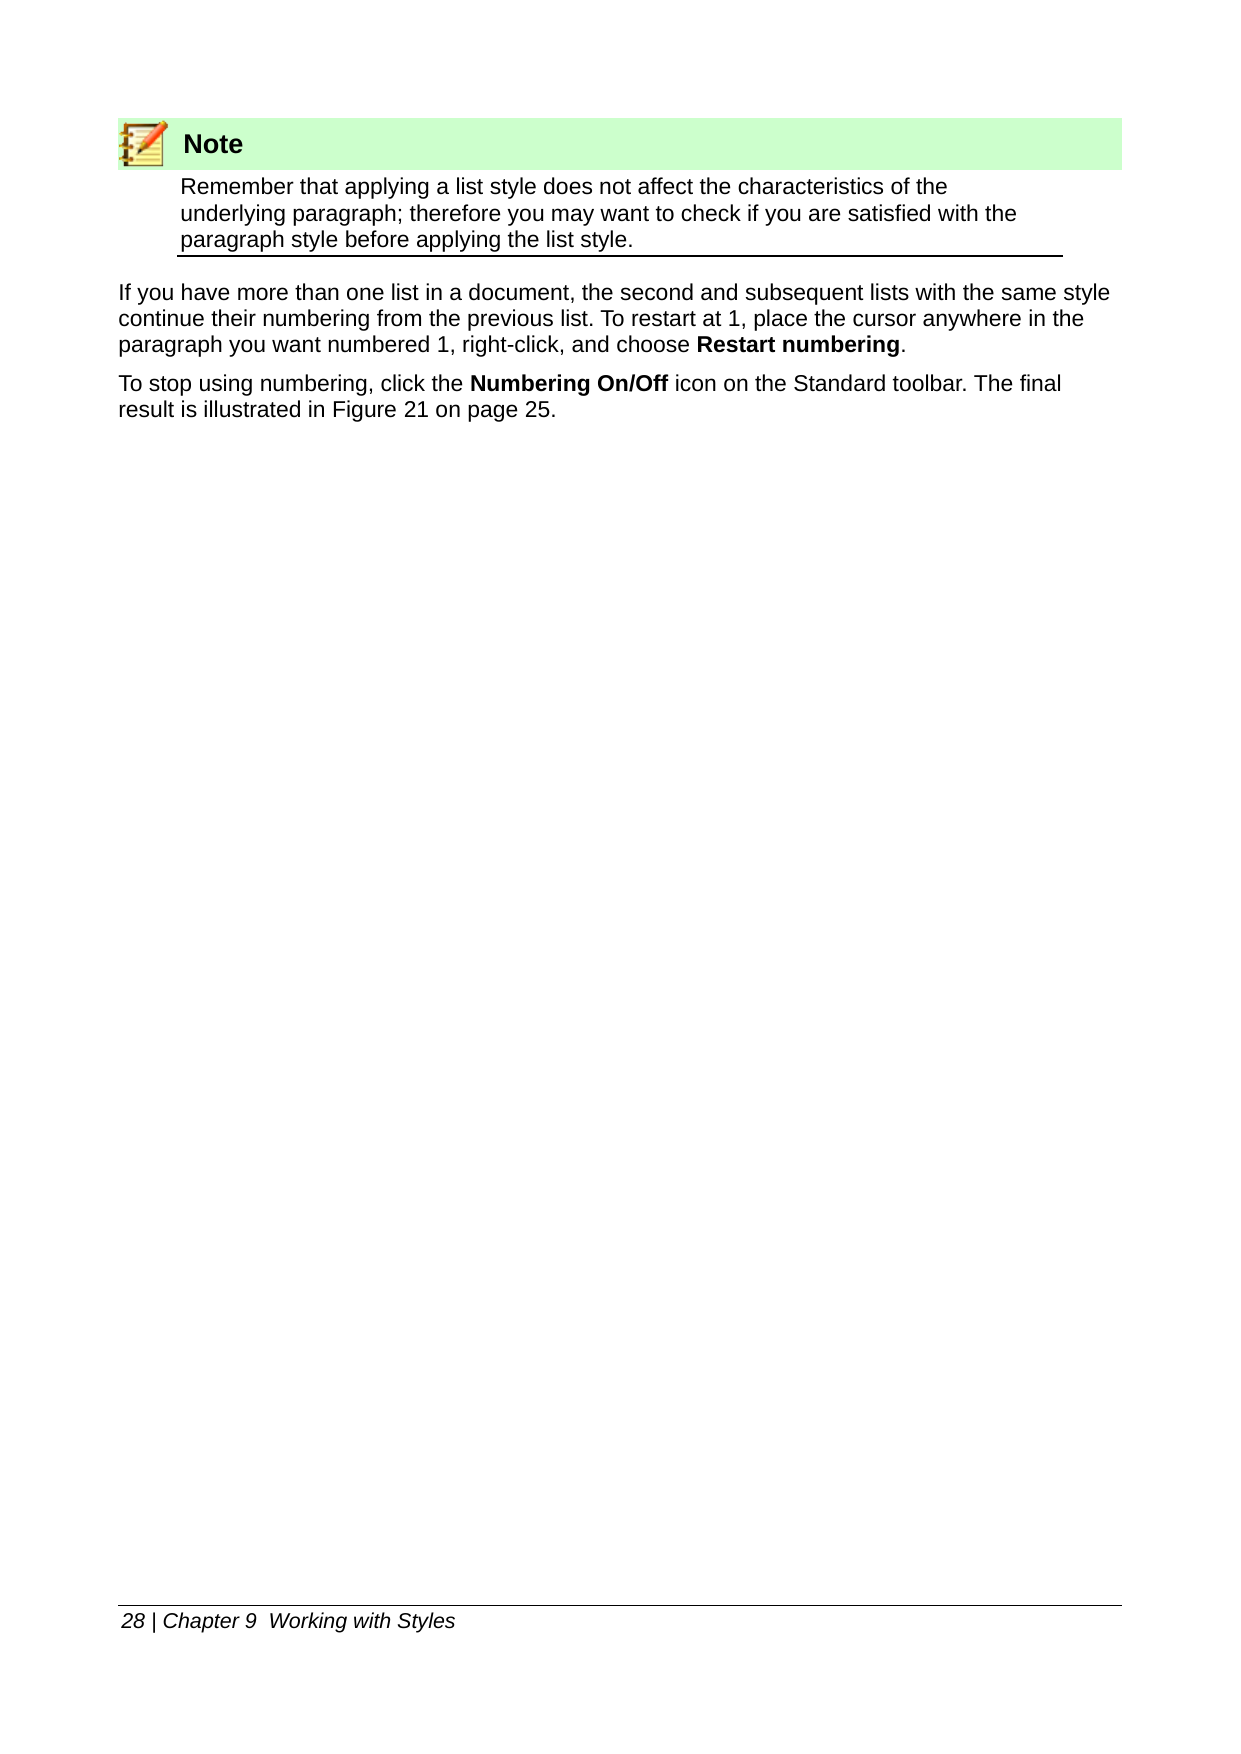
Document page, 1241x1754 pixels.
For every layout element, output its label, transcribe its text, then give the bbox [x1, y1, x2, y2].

text To stop using numbering, click the Numbering On/Off icon on the Standard toolbar. The final result is illustrated in Figure 21 on page 25. [118, 370, 1122, 423]
subtitle Note [118, 118, 1122, 170]
text Remember that applying a list style does not affect the characteristics of the underlying paragraph; therefore you may want to check if you are satisfied with the paragraph style before applying the list style. [177, 170, 1063, 255]
picture [119, 119, 170, 170]
text If you have more than one list in a document, the second and subsequent lists with the same style continue their numbering from the previous list. To restart at 1, place the cursor anywhere in the paragraph you want numbered 1, right-click, and choose Restart numbering. [118, 278, 1122, 357]
